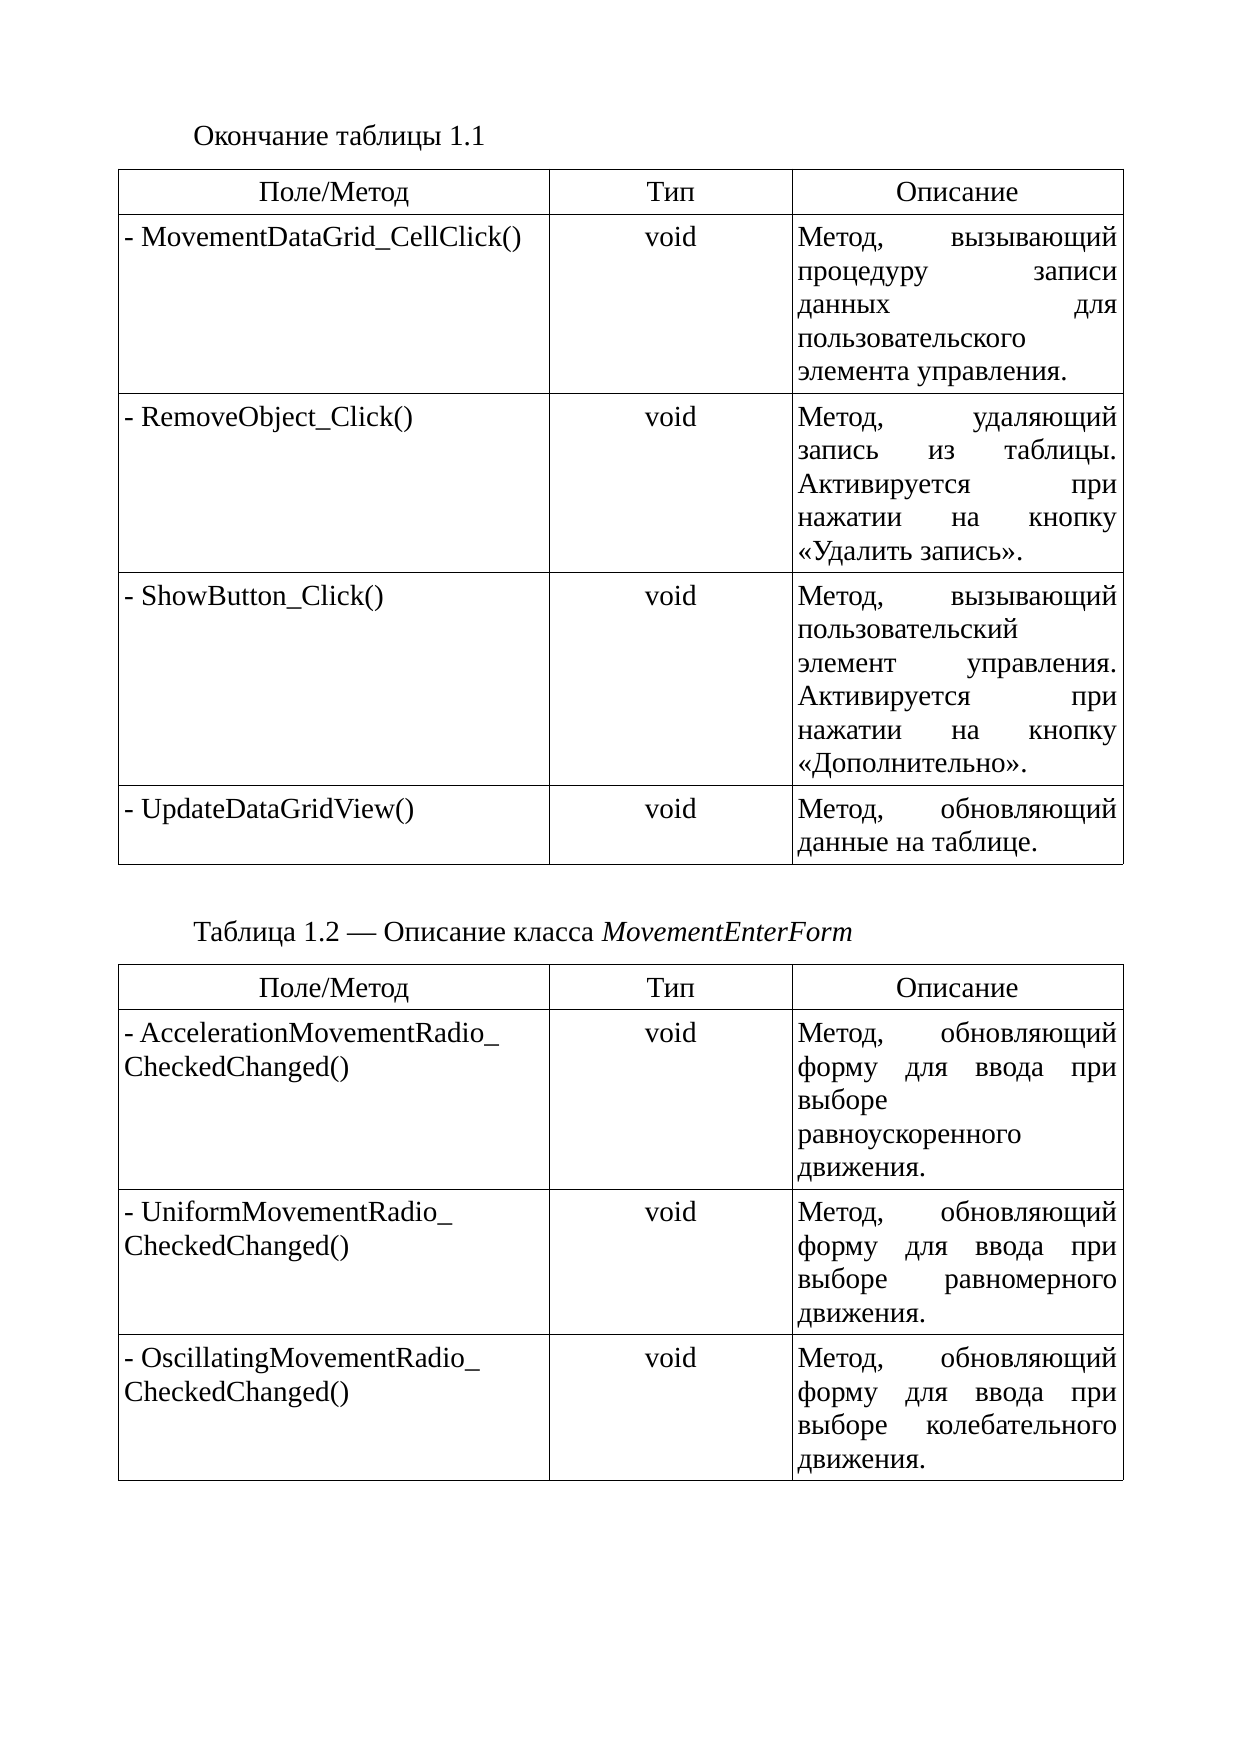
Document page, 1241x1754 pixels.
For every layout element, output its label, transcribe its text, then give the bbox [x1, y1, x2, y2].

table_cell Метод, обновляющий форму для ввода при выборе равноускоренного движения. [793, 1010, 1123, 1189]
table_cell - MovementDataGrid_CellClick() [119, 215, 549, 393]
table_cell void [550, 786, 792, 863]
table_cell void [550, 1190, 792, 1334]
table_cell - UniformMovementRadio_ CheckedChanged() [119, 1190, 549, 1334]
table_header Поле/Метод [119, 170, 549, 213]
table_cell - OscillatingMovementRadio_ CheckedChanged() [119, 1335, 549, 1480]
table_cell Метод, обновляющий форму для ввода при выборе колебательного движения. [793, 1335, 1123, 1480]
table_cell Метод, удаляющий запись из таблицы. Активируется при нажатии на кнопку «Удалить запись». [793, 394, 1123, 572]
table_cell - ShowButton_Click() [119, 573, 549, 785]
table_header Поле/Метод [119, 965, 549, 1009]
table_cell void [550, 215, 792, 393]
table_cell Метод, обновляющий данные на таблице. [793, 786, 1123, 863]
text Окончание таблицы 1.1 [118, 118, 1122, 152]
table_cell Метод, вызывающий процедуру записи данных для пользовательского элемента управления. [793, 215, 1123, 393]
table_cell void [550, 394, 792, 572]
text Таблица 1.2 — Описание класса MovementEnterForm [118, 914, 1122, 947]
table_cell void [550, 573, 792, 785]
table_header Описание [793, 170, 1123, 213]
table_cell void [550, 1010, 792, 1189]
table_header Тип [550, 965, 792, 1009]
table_cell Метод, обновляющий форму для ввода при выборе равномерного движения. [793, 1190, 1123, 1334]
table_cell - RemoveObject_Click() [119, 394, 549, 572]
table_header Описание [793, 965, 1123, 1009]
table_cell Метод, вызывающий пользовательский элемент управления. Активируется при нажатии на кнопку «Дополнительно». [793, 573, 1123, 785]
table_cell - UpdateDataGridView() [119, 786, 549, 863]
table_cell - AccelerationMovementRadio_ CheckedChanged() [119, 1010, 549, 1189]
table_header Тип [550, 170, 792, 213]
table_cell void [550, 1335, 792, 1480]
